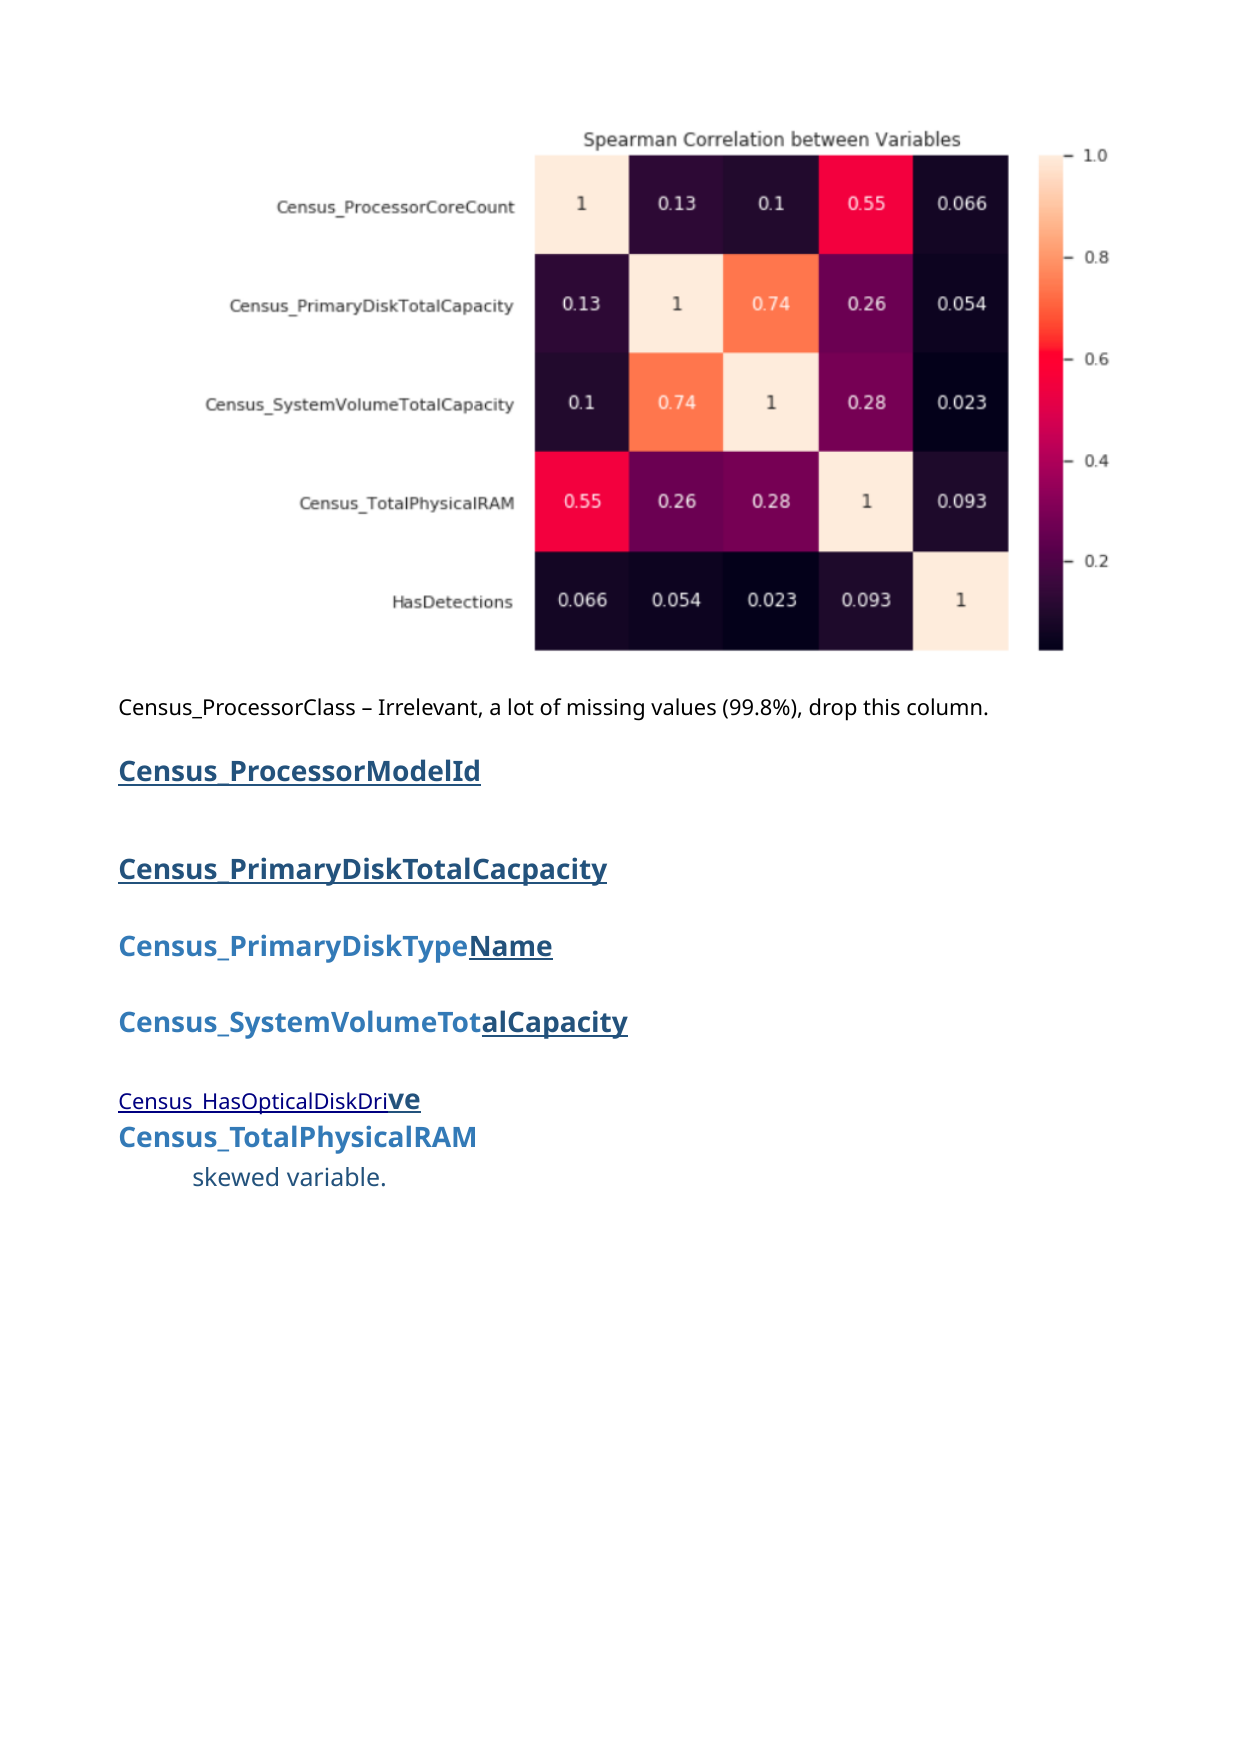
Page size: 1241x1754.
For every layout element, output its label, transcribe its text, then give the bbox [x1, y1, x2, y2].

text Census_PrimaryDiskTotalCacpacity [118, 849, 1122, 888]
text Census_TotalPhysicalRAM [118, 1118, 1122, 1156]
text Census_SystemVolumeTotalCapacity [118, 1003, 1122, 1041]
text skewed variable. [118, 1156, 1122, 1194]
text Census_ProcessorClass – Irrelevant, a lot of missing values (99.8%), drop this column. [118, 692, 1122, 722]
text Census_ProcessorModelId [118, 751, 1122, 790]
text Census_HasOpticalDiskDrive [118, 1079, 1122, 1118]
text Census_PrimaryDiskTypeName [118, 926, 1122, 964]
picture [118, 118, 1123, 662]
